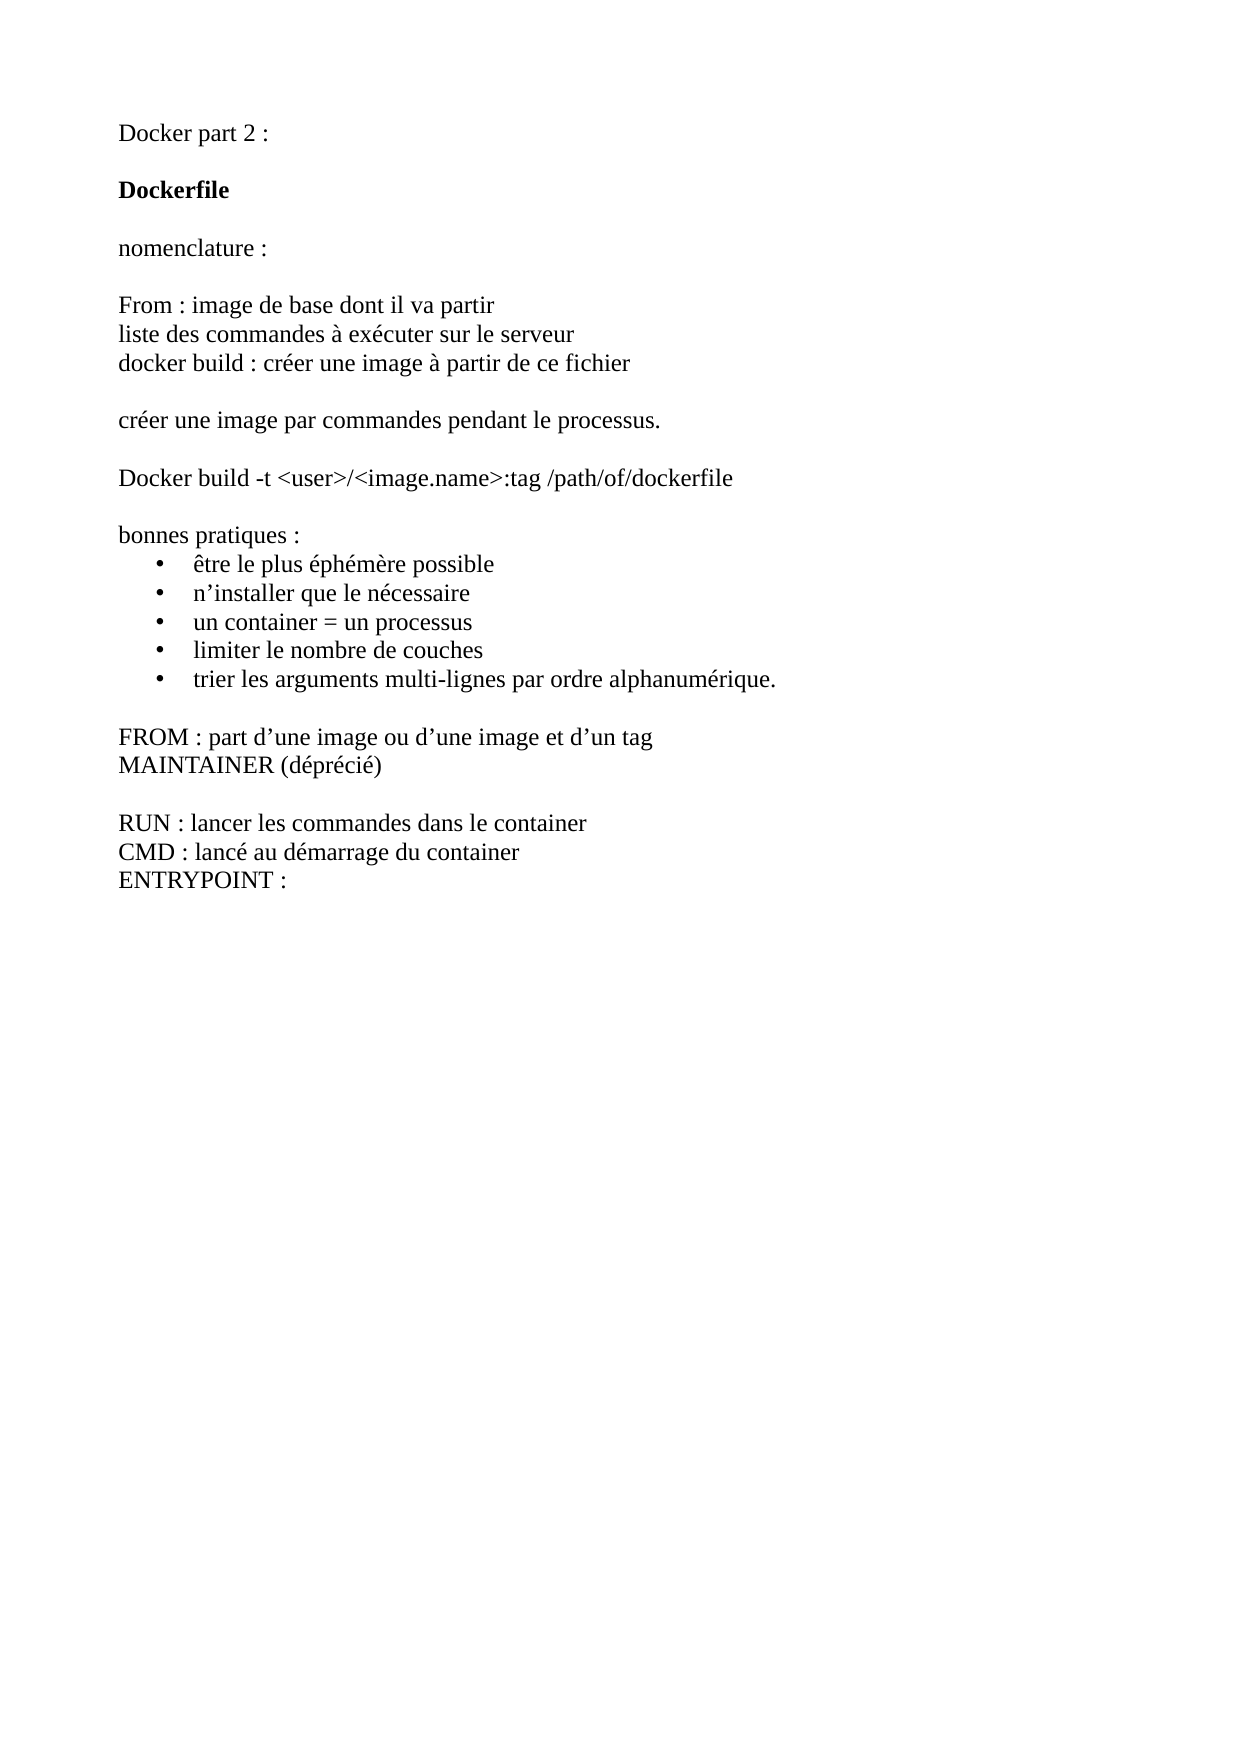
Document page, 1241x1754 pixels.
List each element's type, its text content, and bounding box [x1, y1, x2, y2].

text FROM : part d’une image ou d’une image et d’un tag [118, 722, 1122, 751]
list n’installer que le nécessaire [156, 578, 1122, 607]
text docker build : créer une image à partir de ce fichier [118, 348, 1122, 377]
text RUN : lancer les commandes dans le container [118, 808, 1122, 837]
text ENTRYPOINT : [118, 866, 1122, 894]
text Docker part 2 : [118, 118, 1122, 147]
list être le plus éphémère possible [156, 549, 1122, 578]
text Dockerfile [118, 176, 1122, 204]
list trier les arguments multi-lignes par ordre alphanumérique. [156, 664, 1122, 693]
text bonnes pratiques : [118, 521, 1122, 549]
text MAINTAINER (déprécié) [118, 751, 1122, 779]
text nomenclature : [118, 233, 1122, 262]
text CMD : lancé au démarrage du container [118, 837, 1122, 866]
text créer une image par commandes pendant le processus. [118, 406, 1122, 434]
text liste des commandes à exécuter sur le serveur [118, 319, 1122, 348]
list limiter le nombre de couches [156, 636, 1122, 664]
list un container = un processus [156, 607, 1122, 636]
text Docker build -t <user>/<image.name>:tag /path/of/dockerfile [118, 463, 1122, 492]
text From : image de base dont il va partir [118, 291, 1122, 319]
